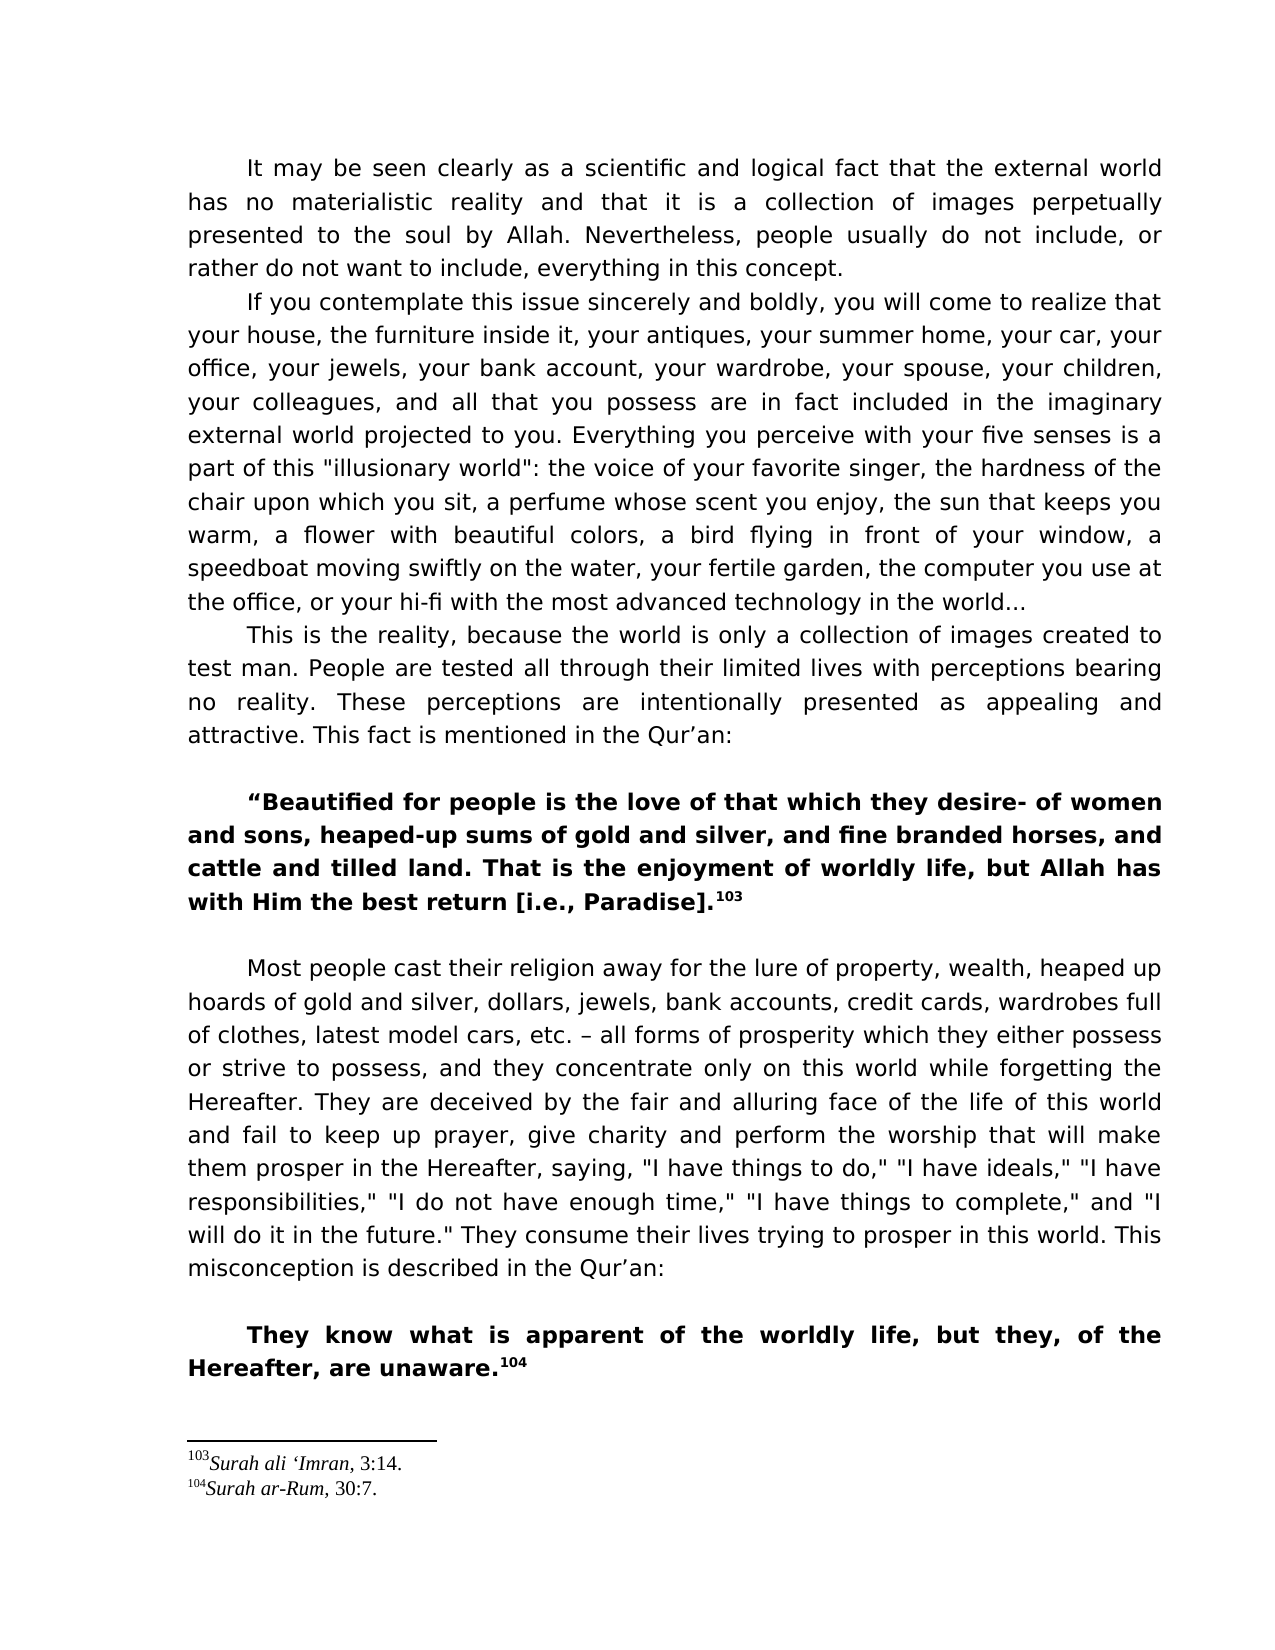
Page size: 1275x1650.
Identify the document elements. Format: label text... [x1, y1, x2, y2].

text This is the reality, because the world is only a collection of images created to test man. People are tested all through their limited lives with perceptions bearing no reality. These perceptions are intentionally presented as appealing and attractive. This fact is mentioned in the Qur’an: [187, 617, 1163, 750]
text “Beautified for people is the love of that which they desire- of women and sons, heaped-up sums of gold and silver, and fine branded horses, and cattle and tilled land. That is the enjoyment of worldly life, but Allah has with Him the best return [i.e., Paradise]. [187, 783, 1163, 917]
text It may be seen clearly as a scientific and logical fact that the external world has no materialistic reality and that it is a collection of images perpetually presented to the soul by Allah. Nevertheless, people usually do not include, or rather do not want to include, everything in this concept. [187, 150, 1163, 283]
text Most people cast their religion away for the lure of property, wealth, heaped up hoards of gold and silver, dollars, jewels, bank accounts, credit cards, wardrobes full of clothes, latest model cars, etc. – all forms of prosperity which they either possess or strive to possess, and they concentrate only on this world while forgetting the Hereafter. They are deceived by the fair and alluring face of the life of this world and fail to keep up prayer, give charity and perform the worship that will make them prosper in the Hereafter, saying, "I have things to do," "I have ideals," "I have responsibilities," "I do not have enough time," "I have things to complete," and "I will do it in the future." They consume their lives trying to prosper in this world. This misconception is described in the Qur’an: [187, 950, 1163, 1283]
text Surah ar-Rum, 30:7. [187, 1476, 1181, 1500]
text They know what is apparent of the worldly life, but they, of the Hereafter, are unaware. [187, 1317, 1163, 1383]
text Surah ali ‘Imran, 3:14. [187, 1447, 1181, 1476]
text If you contemplate this issue sincerely and boldly, you will come to realize that your house, the furniture inside it, your antiques, your summer home, your car, your office, your jewels, your bank account, your wardrobe, your spouse, your children, your colleagues, and all that you possess are in fact included in the imaginary external world projected to you. Everything you perceive with your five senses is a part of this "illusionary world": the voice of your favorite singer, the hardness of the chair upon which you sit, a perfume whose scent you enjoy, the sun that keeps you warm, a flower with beautiful colors, a bird flying in front of your window, a speedboat moving swiftly on the water, your fertile garden, the computer you use at the office, or your hi-fi with the most advanced technology in the world... [187, 283, 1163, 617]
